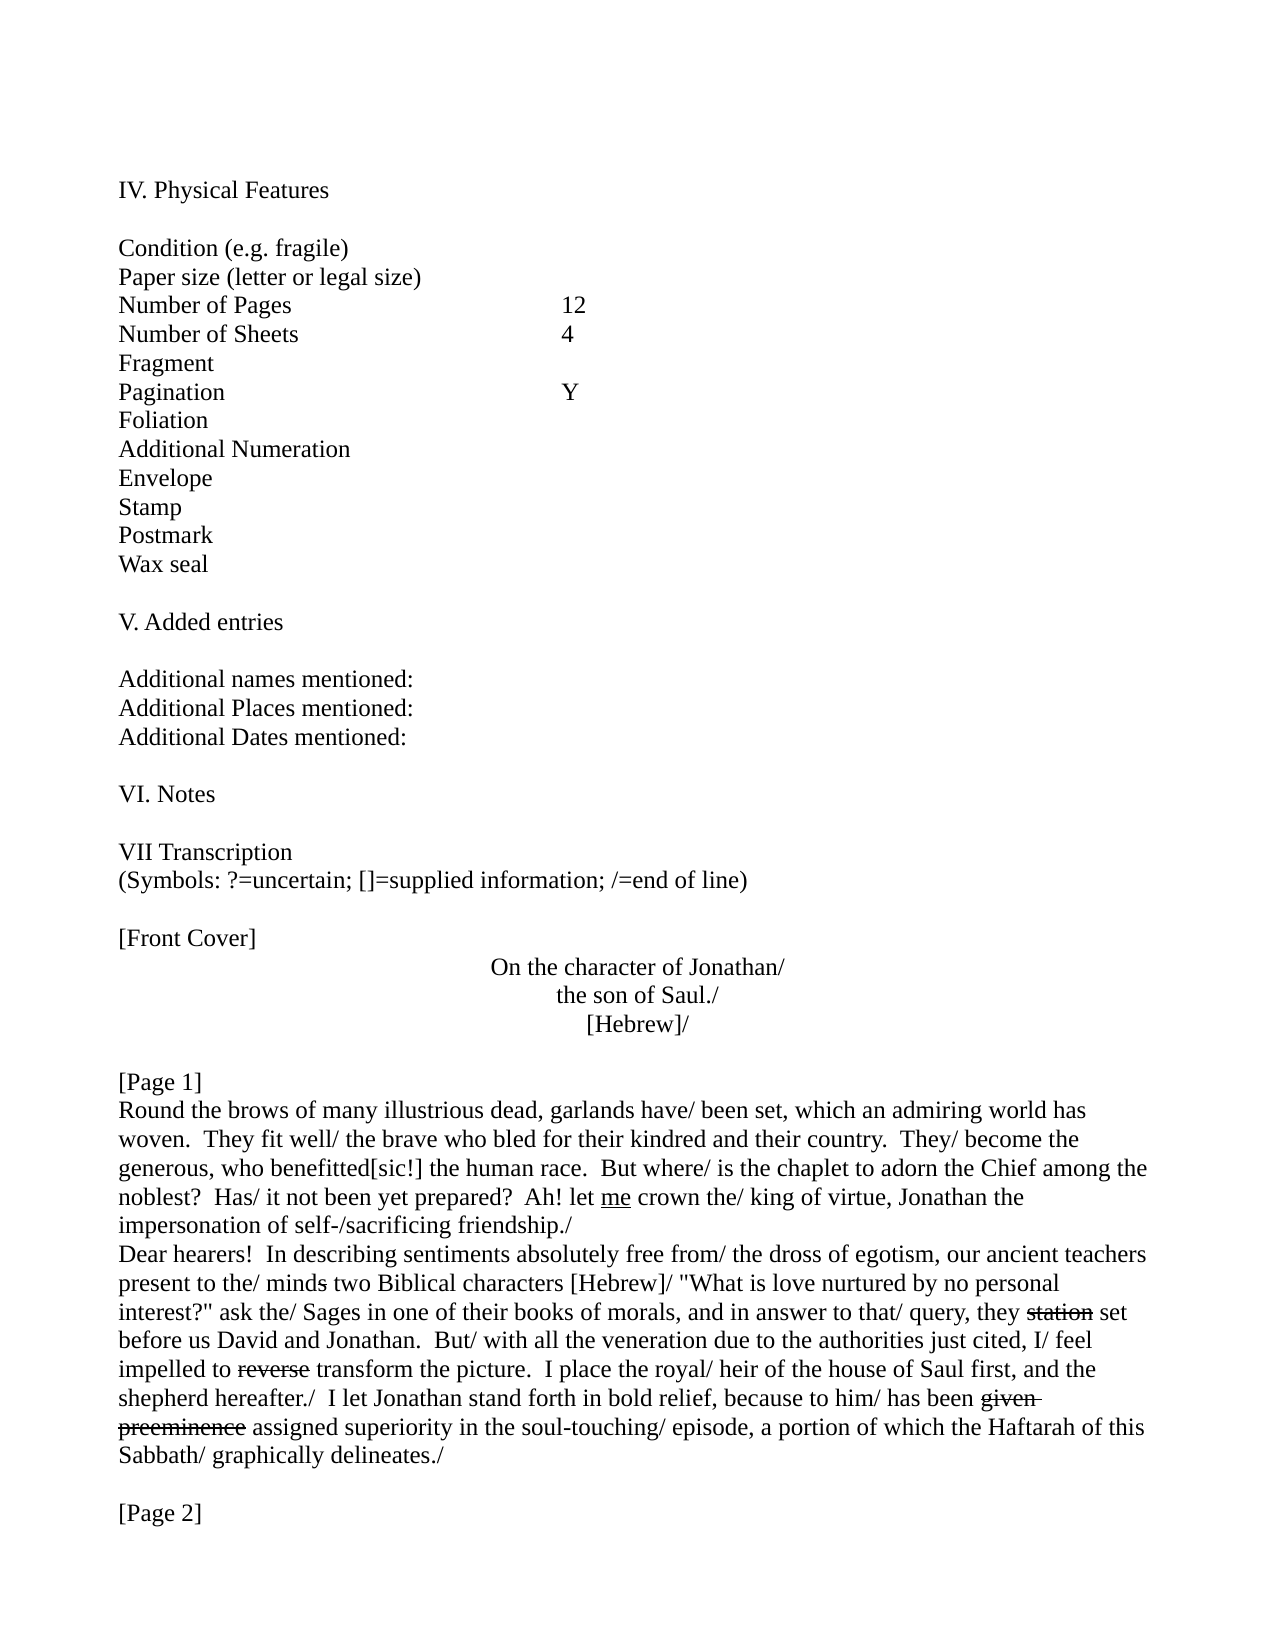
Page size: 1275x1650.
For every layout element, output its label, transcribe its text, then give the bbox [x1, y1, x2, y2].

text [Page 2] [118, 1498, 1157, 1527]
text Paper size (letter or legal size) [118, 262, 1157, 291]
text Additional Numeration [118, 434, 1157, 463]
text [Page 1] [118, 1067, 1157, 1096]
text (Symbols: ?=uncertain; []=supplied information; /=end of line) [118, 866, 1157, 894]
text Pagination Y [118, 377, 1157, 406]
text Round the brows of many illustrious dead, garlands have/ been set, which an admiring world has woven. They fit well/ the brave who bled for their kindred and their country. They/ become the generous, who benefitted[sic!] the human race. But where/ is the chaplet to adorn the Chief among the noblest? Has/ it not been yet prepared? Ah! let me crown the/ king of virtue, Jonathan the impersonation of self-/sacrificing friendship./ [118, 1096, 1157, 1239]
text Postma rk [118, 521, 1157, 549]
text the son of Saul./ [118, 981, 1157, 1009]
text [Front Cover] [118, 923, 1157, 952]
text [Hebrew]/ [118, 1009, 1157, 1038]
text VII Transcription [118, 837, 1157, 866]
text Wax seal [118, 549, 1157, 578]
text V. Added entries [118, 607, 1157, 636]
text Number of Sheets 4 [118, 319, 1157, 348]
text Stamp [118, 492, 1157, 521]
text Additional Dates mentioned: [118, 722, 1157, 751]
text Number of Pages 12 [118, 291, 1157, 319]
text VI. Notes [118, 779, 1157, 808]
text On the character of Jonathan/ [118, 952, 1157, 981]
text Additional names mentioned: [118, 664, 1157, 693]
text Foliation [118, 406, 1157, 434]
text Condition (e.g. fragile) [118, 233, 1157, 262]
text Envelope [118, 463, 1157, 492]
text Additional Places mentioned: [118, 693, 1157, 722]
text Dear hearers! In describing sentiments absolutely free from/ the dross of egotism, our ancient teachers present to the/ minds two Biblical characters [Hebrew]/ "What is love nurtured by no personal interest?" ask the/ Sages in one of their books of morals, and in answer to that/ query, they station set before us David and Jonathan. But/ with all the veneration due to the authorities just cited, I/ feel impelled to reverse transform the picture. I place the royal/ heir of the house of Saul first, and the shepherd hereafter./ I let Jonathan stand forth in bold relief, because to him/ has been given preeminence assigned superiority in the soul-touching/ episode, a portion of which the Haftarah of this Sabbath/ graphically delineates./ [118, 1239, 1157, 1469]
text Fragment [118, 348, 1157, 377]
text IV. Physical Features [118, 176, 1157, 204]
